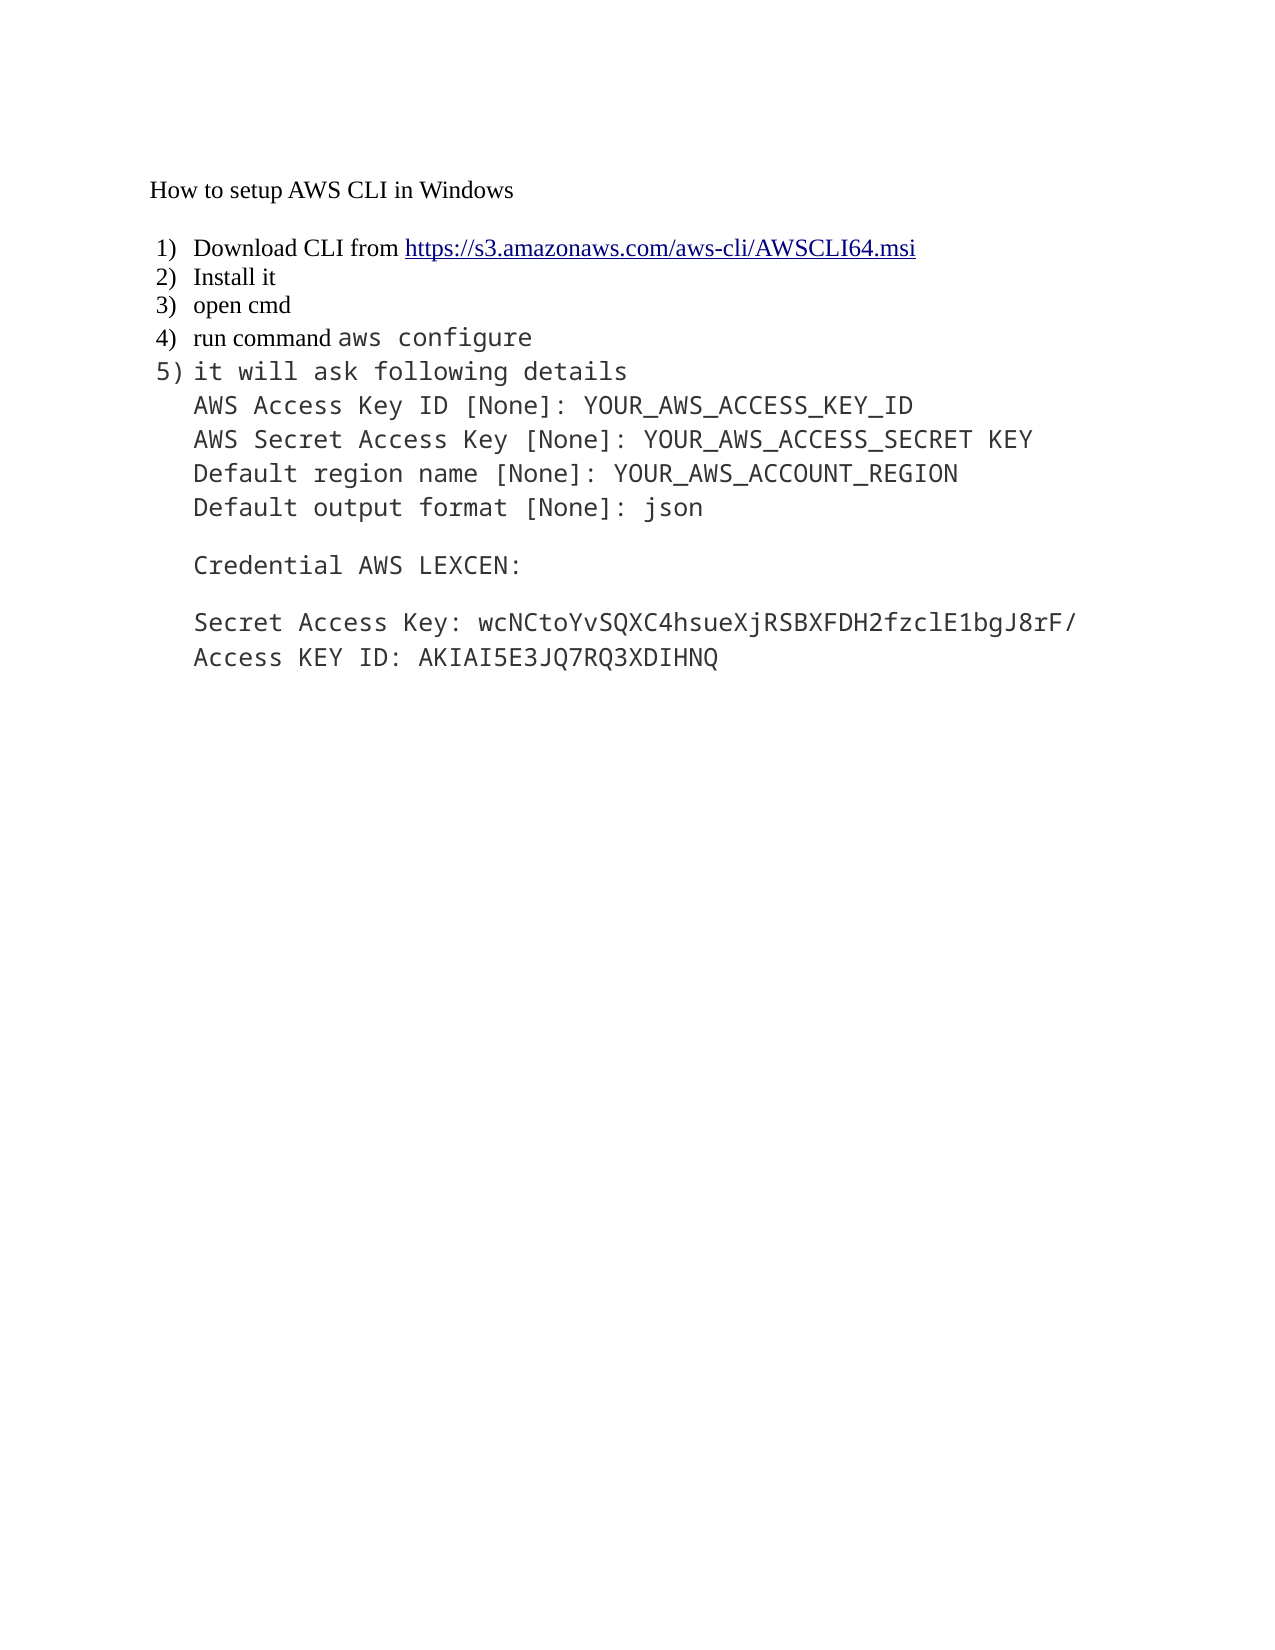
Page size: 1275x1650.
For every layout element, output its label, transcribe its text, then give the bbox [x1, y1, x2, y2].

list open cmd [156, 291, 1157, 319]
text Default region name [None]: YOUR_AWS_ACCOUNT_REGION [118, 456, 1157, 490]
text AWS Secret Access Key [None]: YOUR_AWS_ACCESS_SECRET KEY [118, 422, 1157, 456]
list it will ask following details [156, 353, 1157, 387]
text Default output format [None]: json [118, 490, 1157, 524]
text Secret Access Key: wcNCtoYvSQXC4hsueXjRSBXFDH2fzclE1bgJ8rF/ [118, 605, 1157, 639]
list Download CLI from https://s3.amazonaws.com/aws-cli/AWSCLI64.msi [156, 233, 1157, 262]
text Credential AWS LEXCEN: [118, 547, 1157, 581]
list Install it [156, 262, 1157, 291]
list run command aws configure [156, 319, 1157, 353]
list AWS Access Key ID [None]: YOUR_AWS_ACCESS_KEY_ID [156, 387, 1157, 422]
text How to setup AWS CLI in Windows [118, 176, 1157, 204]
text Access KEY ID: AKIAI5E3JQ7RQ3XDIHNQ [118, 639, 1157, 673]
